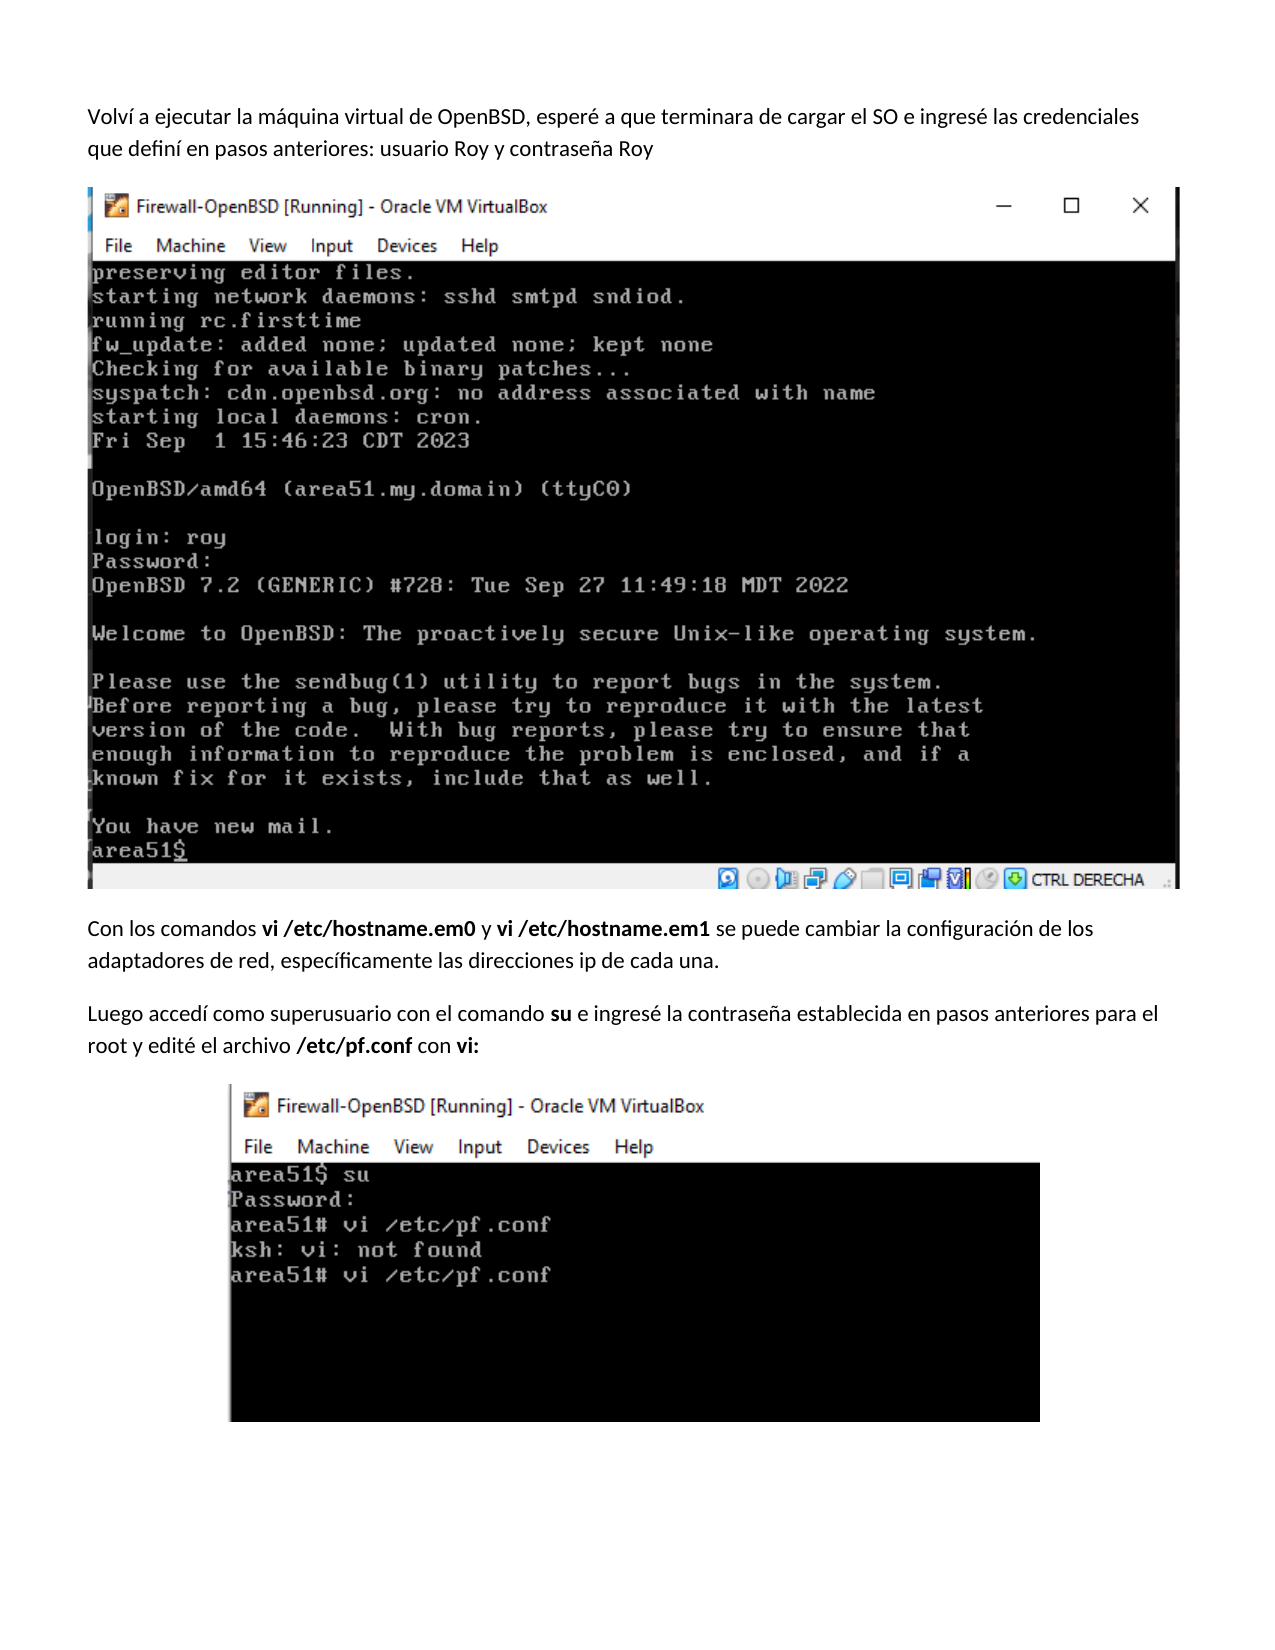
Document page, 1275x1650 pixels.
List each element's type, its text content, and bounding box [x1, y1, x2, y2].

text Volví a ejecutar la máquina virtual de OpenBSD, esperé a que terminara de cargar el SO e ingresé las credenciales que definí en pasos anteriores: usuario Roy y contraseña Roy [87, 102, 1180, 162]
text Luego accedí como superusuario con el comando su e ingresé la contraseña establecida en pasos anteriores para el root y edité el archivo /etc/pf.conf con vi: [87, 999, 1180, 1059]
text Con los comandos vi /etc/hostname.em0 y vi /etc/hostname.em1 se puede cambiar la configuración de los adaptadores de red, específicamente las direcciones ip de cada una. [87, 914, 1180, 974]
picture [227, 1084, 1040, 1422]
picture [87, 187, 1180, 889]
